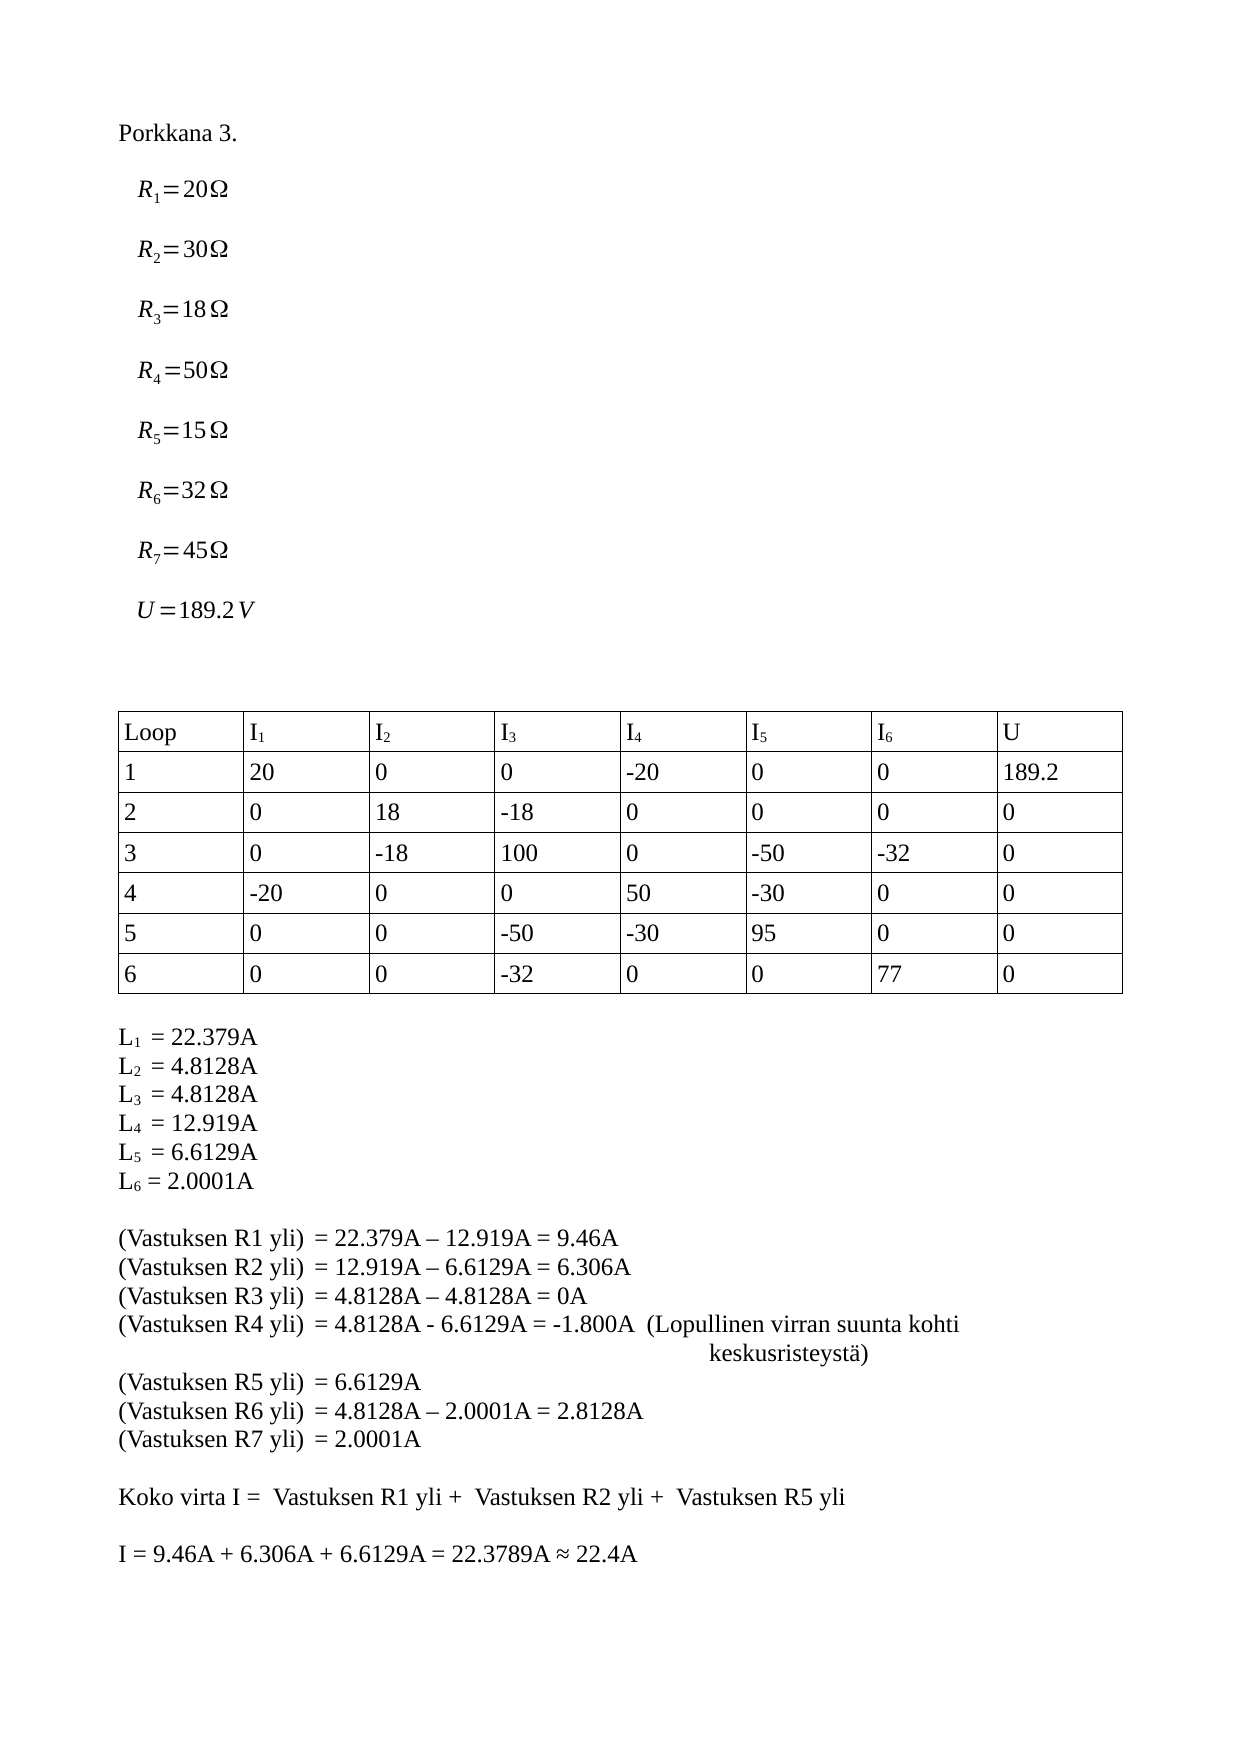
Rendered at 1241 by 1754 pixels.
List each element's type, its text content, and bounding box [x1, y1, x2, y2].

table_cell -50 [747, 833, 871, 872]
text Porkkana 3. [118, 118, 1122, 147]
table_cell 0 [998, 873, 1122, 913]
table_cell 4 [119, 873, 243, 913]
table_cell 0 [244, 954, 369, 993]
table_cell 0 [747, 954, 871, 993]
table_cell 0 [495, 873, 620, 913]
text L3 = 4.8128A [118, 1079, 1122, 1108]
table_cell 3 [119, 833, 243, 872]
table_cell 100 [495, 833, 620, 872]
table_cell 6 [119, 954, 243, 993]
table_cell 0 [244, 793, 369, 832]
table_cell 0 [872, 873, 997, 913]
table_cell 0 [370, 752, 494, 792]
text (Vastuksen R3 yli) = 4.8128A – 4.8128A = 0A [118, 1281, 1122, 1309]
table_header U [998, 712, 1122, 751]
table_cell 0 [872, 752, 997, 792]
table_cell 77 [872, 954, 997, 993]
text (Vastuksen R7 yli) = 2.0001A [118, 1424, 1122, 1453]
table_cell 0 [998, 914, 1122, 953]
text (Vastuksen R6 yli) = 4.8128A – 2.0001A = 2.8128A [118, 1396, 1122, 1424]
text L2 = 4.8128A [118, 1051, 1122, 1079]
table_cell 0 [621, 954, 746, 993]
table_cell -30 [747, 873, 871, 913]
table_header I6 [872, 712, 997, 751]
table_header I5 [747, 712, 871, 751]
text (Vastuksen R2 yli) = 12.919A – 6.6129A = 6.306A [118, 1252, 1122, 1281]
text I = 9.46A + 6.306A + 6.6129A = 22.3789A ≈ 22.4A [118, 1539, 1122, 1568]
table_cell 0 [998, 833, 1122, 872]
table_cell 0 [872, 793, 997, 832]
table_cell 0 [998, 954, 1122, 993]
table_cell -32 [495, 954, 620, 993]
table_cell 0 [370, 954, 494, 993]
table_cell -18 [495, 793, 620, 832]
table_header I1 [244, 712, 369, 751]
text (Vastuksen R1 yli) = 22.379A – 12.919A = 9.46A [118, 1223, 1122, 1252]
table_cell -18 [370, 833, 494, 872]
table_cell -32 [872, 833, 997, 872]
table_cell 0 [747, 793, 871, 832]
table_cell -50 [495, 914, 620, 953]
table_cell 0 [747, 752, 871, 792]
table_cell 0 [244, 833, 369, 872]
table_cell 0 [621, 833, 746, 872]
table_cell 0 [370, 914, 494, 953]
table_cell 2 [119, 793, 243, 832]
table_header I3 [495, 712, 620, 751]
table_cell 95 [747, 914, 871, 953]
text (Vastuksen R4 yli) = 4.8128A - 6.6129A = -1.800A (Lopullinen virran suunta kohti keskusristeystä) [118, 1309, 1122, 1367]
table_cell 0 [495, 752, 620, 792]
text L5 = 6.6129A [118, 1137, 1122, 1166]
table_cell 18 [370, 793, 494, 832]
table_cell 189.2 [998, 752, 1122, 792]
table_cell 1 [119, 752, 243, 792]
table_cell 20 [244, 752, 369, 792]
table_cell 0 [998, 793, 1122, 832]
text L6 = 2.0001A [118, 1166, 1122, 1194]
text Koko virta I = Vastuksen R1 yli + Vastuksen R2 yli + Vastuksen R5 yli [118, 1482, 1122, 1511]
text L1 = 22.379A [118, 1022, 1122, 1051]
table_cell 5 [119, 914, 243, 953]
table_cell -30 [621, 914, 746, 953]
table_cell -20 [621, 752, 746, 792]
table_cell 50 [621, 873, 746, 913]
table_header Loop [119, 712, 243, 751]
text (Vastuksen R5 yli) = 6.6129A [118, 1367, 1122, 1396]
table_cell 0 [621, 793, 746, 832]
table_cell -20 [244, 873, 369, 913]
text L4 = 12.919A [118, 1108, 1122, 1137]
table_header I2 [370, 712, 494, 751]
table_cell 0 [872, 914, 997, 953]
table_cell 0 [244, 914, 369, 953]
table_cell 0 [370, 873, 494, 913]
table_header I4 [621, 712, 746, 751]
